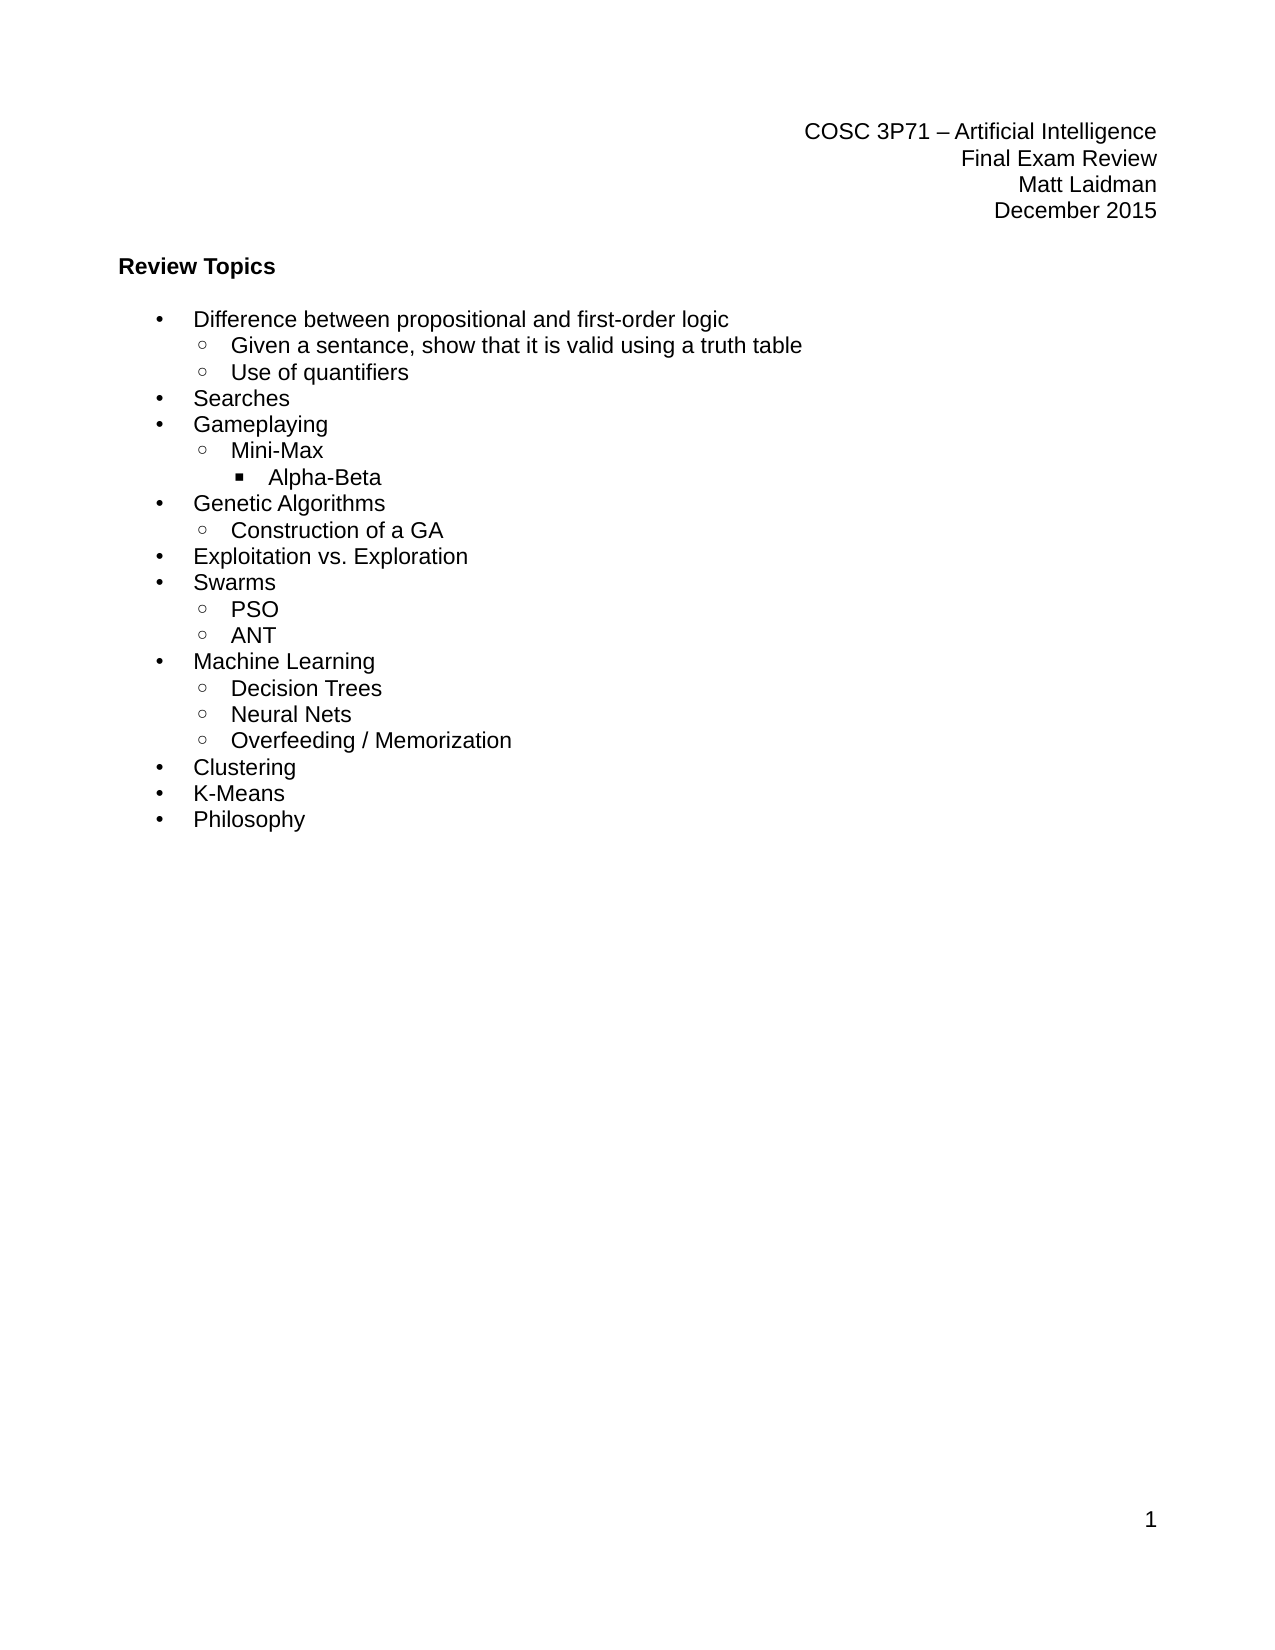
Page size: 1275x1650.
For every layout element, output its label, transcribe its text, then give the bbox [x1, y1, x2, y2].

list Clustering [156, 754, 1157, 780]
list PSO [193, 596, 1157, 622]
list Philosophy [156, 806, 1157, 833]
list Use of quantifiers [193, 358, 1157, 385]
list Gameplaying [156, 411, 1157, 437]
list K-Means [156, 780, 1157, 806]
list Overfeeding / Memorization [193, 727, 1157, 754]
list Searches [156, 385, 1157, 411]
list Given a sentance, show that it is valid using a truth table [193, 332, 1157, 358]
list Swarms [156, 569, 1157, 596]
list Neural Nets [193, 701, 1157, 727]
list ANT [193, 622, 1157, 648]
list Genetic Algorithms [156, 490, 1157, 517]
list Decision Trees [193, 675, 1157, 701]
list Alpha-Beta [231, 464, 1157, 490]
list Mini-Max [193, 437, 1157, 464]
list Machine Learning [156, 648, 1157, 675]
list Exploitation vs. Exploration [156, 543, 1157, 569]
list Difference between propositional and first-order logic [156, 306, 1157, 332]
text Review Topics [118, 253, 1157, 279]
list Construction of a GA [193, 517, 1157, 543]
